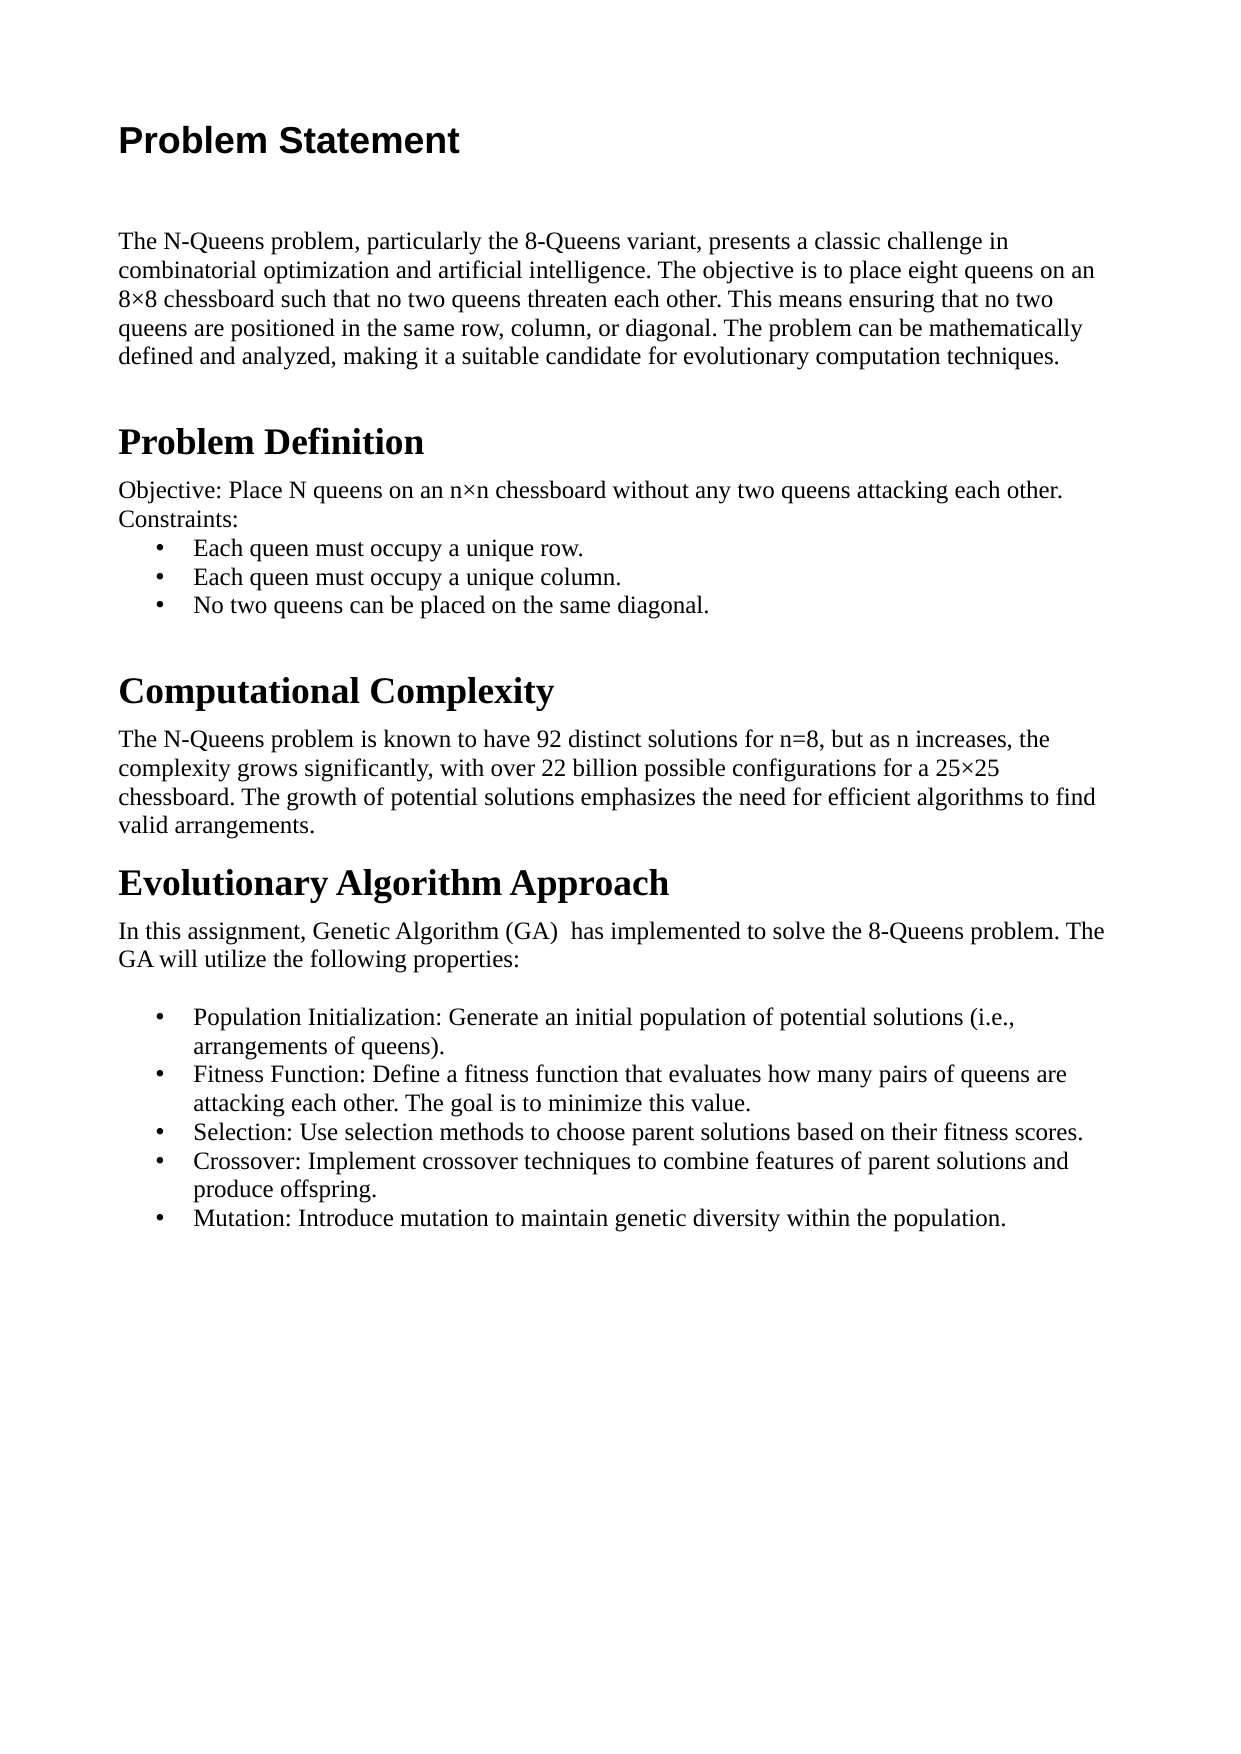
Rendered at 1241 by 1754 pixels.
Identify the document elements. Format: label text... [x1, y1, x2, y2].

subtitle Problem Statement [118, 118, 1122, 161]
text In this assignment, Genetic Algorithm (GA) has implemented to solve the 8-Queens problem. The GA will utilize the following properties: [118, 916, 1122, 973]
list Population Initialization: Generate an initial population of potential solutions (i.e., arrangements of queens). [156, 1002, 1122, 1059]
list Selection: Use selection methods to choose parent solutions based on their fitness scores. [156, 1117, 1122, 1146]
text Objective: Place N queens on an n×n chessboard without any two queens attacking each other. [118, 475, 1122, 504]
text The N-Queens problem is known to have 92 distinct solutions for n=8, but as n increases, the complexity grows significantly, with over 22 billion possible configurations for a 25×25 chessboard. The growth of potential solutions emphasizes the need for efficient algorithms to find valid arrangements. [118, 724, 1122, 839]
list No two queens can be placed on the same diagonal. [156, 590, 1122, 619]
list Each queen must occupy a unique row. [156, 533, 1122, 562]
subtitle Problem Definition [118, 420, 1122, 463]
list Fitness Function: Define a fitness function that evaluates how many pairs of queens are attacking each other. The goal is to minimize this value. [156, 1059, 1122, 1117]
list Mutation: Introduce mutation to maintain genetic diversity within the population. [156, 1203, 1122, 1232]
list Crossover: Implement crossover techniques to combine features of parent solutions and produce offspring. [156, 1146, 1122, 1203]
text The N-Queens problem, particularly the 8-Queens variant, presents a classic challenge in combinatorial optimization and artificial intelligence. The objective is to place eight queens on an 8×8 chessboard such that no two queens threaten each other. This means ensuring that no two queens are positioned in the same row, column, or diagonal. The problem can be mathematically defined and analyzed, making it a suitable candidate for evolutionary computation techniques. [118, 226, 1122, 370]
text Constraints: [118, 504, 1122, 533]
subtitle Evolutionary Algorithm Approach [118, 860, 1122, 903]
list Each queen must occupy a unique column. [156, 562, 1122, 590]
subtitle Computational Complexity [118, 669, 1122, 712]
